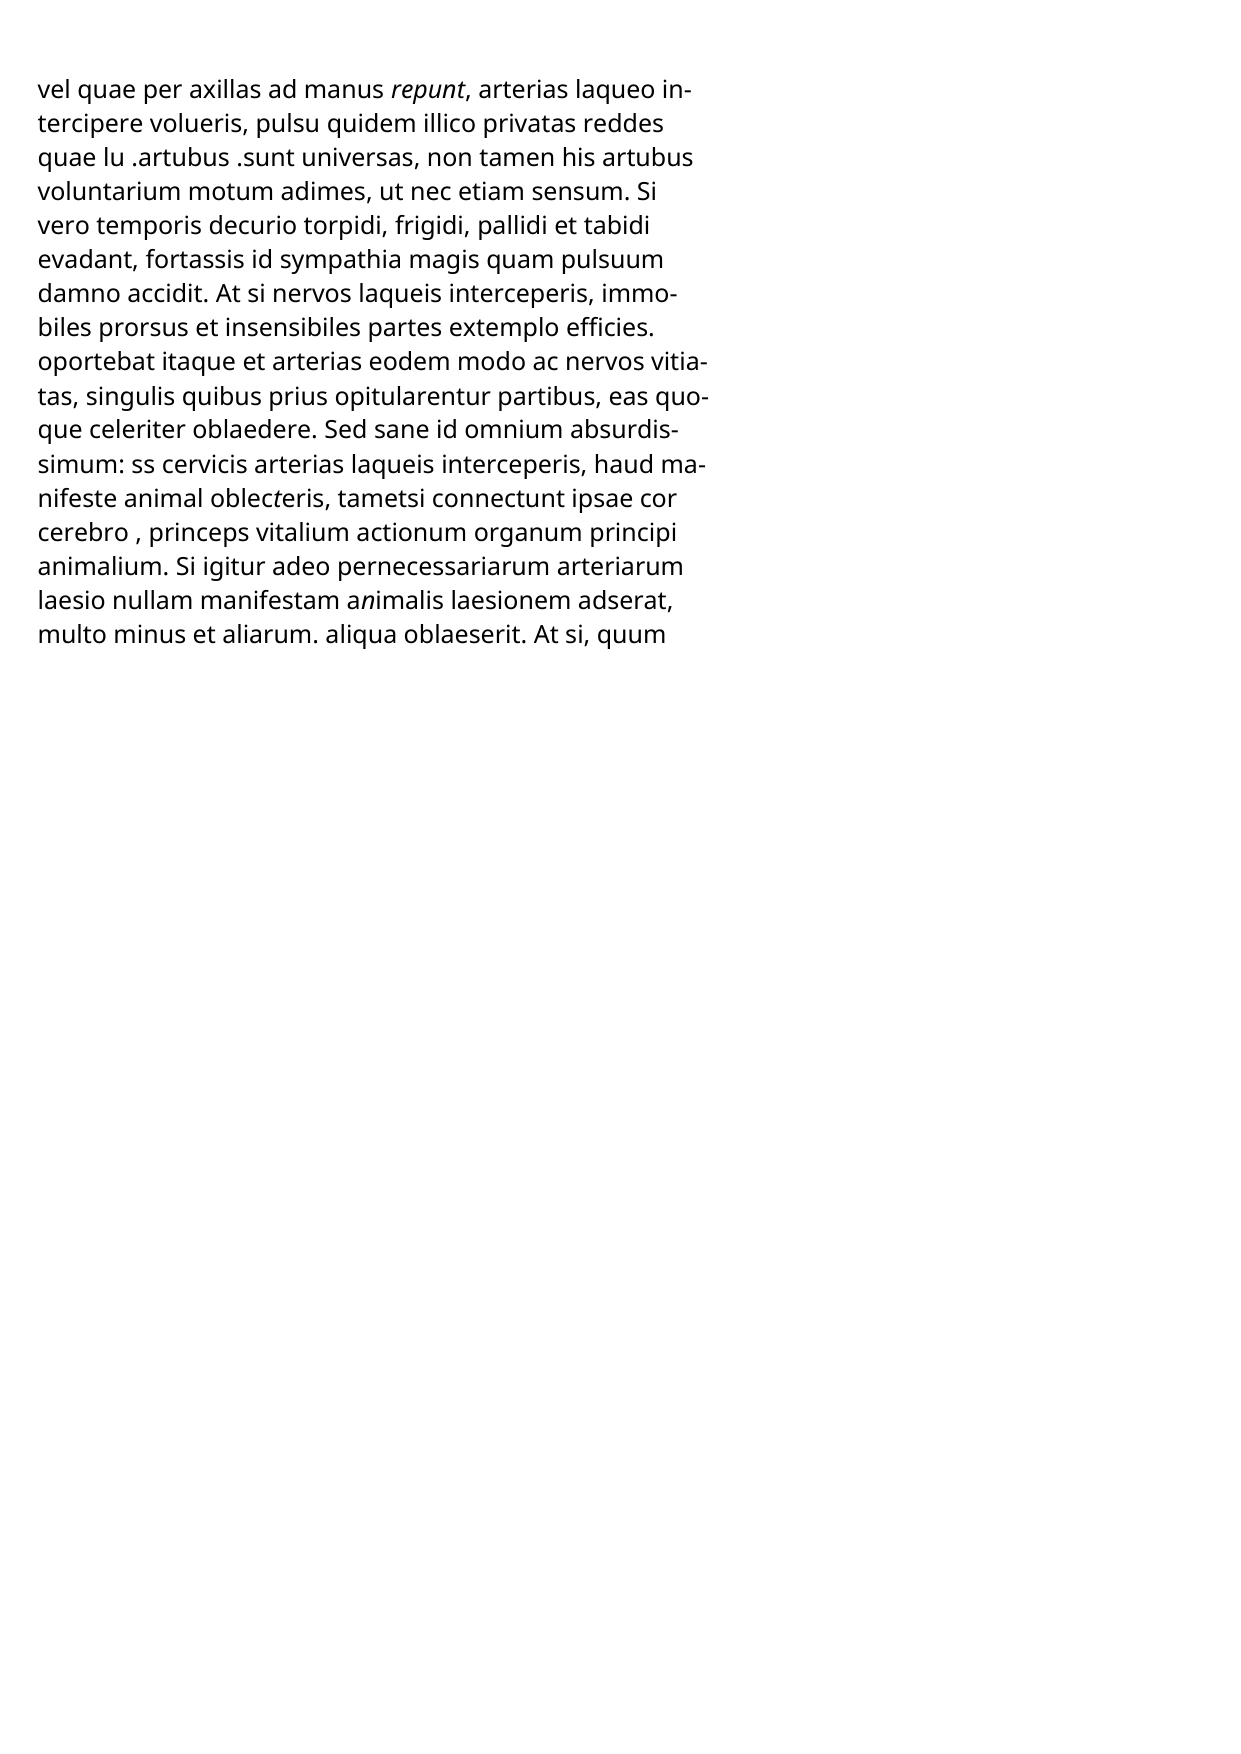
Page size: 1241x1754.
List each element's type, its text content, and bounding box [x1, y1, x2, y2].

text vel quae per axillas ad manus repunt, arterias laqueo in- tercipere volueris, pulsu quidem illico privatas reddes quae lu .artubus .sunt universas, non tamen his artubus voluntarium motum adimes, ut nec etiam sensum. Si vero temporis decurio torpidi, frigidi, pallidi et tabidi evadant, fortassis id sympathia magis quam pulsuum damno accidit. At si nervos laqueis interceperis, immo- biles prorsus et insensibiles partes extemplo efficies. oportebat itaque et arterias eodem modo ac nervos vitia- tas, singulis quibus prius opitularentur partibus, eas quo- que celeriter oblaedere. Sed sane id omnium absurdis- simum: ss cervicis arterias laqueis interceperis, haud ma- nifeste animal oblecteris, tametsi connectunt ipsae cor cerebro , princeps vitalium actionum organum principi animalium. Si igitur adeo pernecessariarum arteriarum laesio nullam manifestam animalis laesionem adserat, multo minus et aliarum. aliqua oblaeserit. At si, quum [37, 72, 1203, 651]
